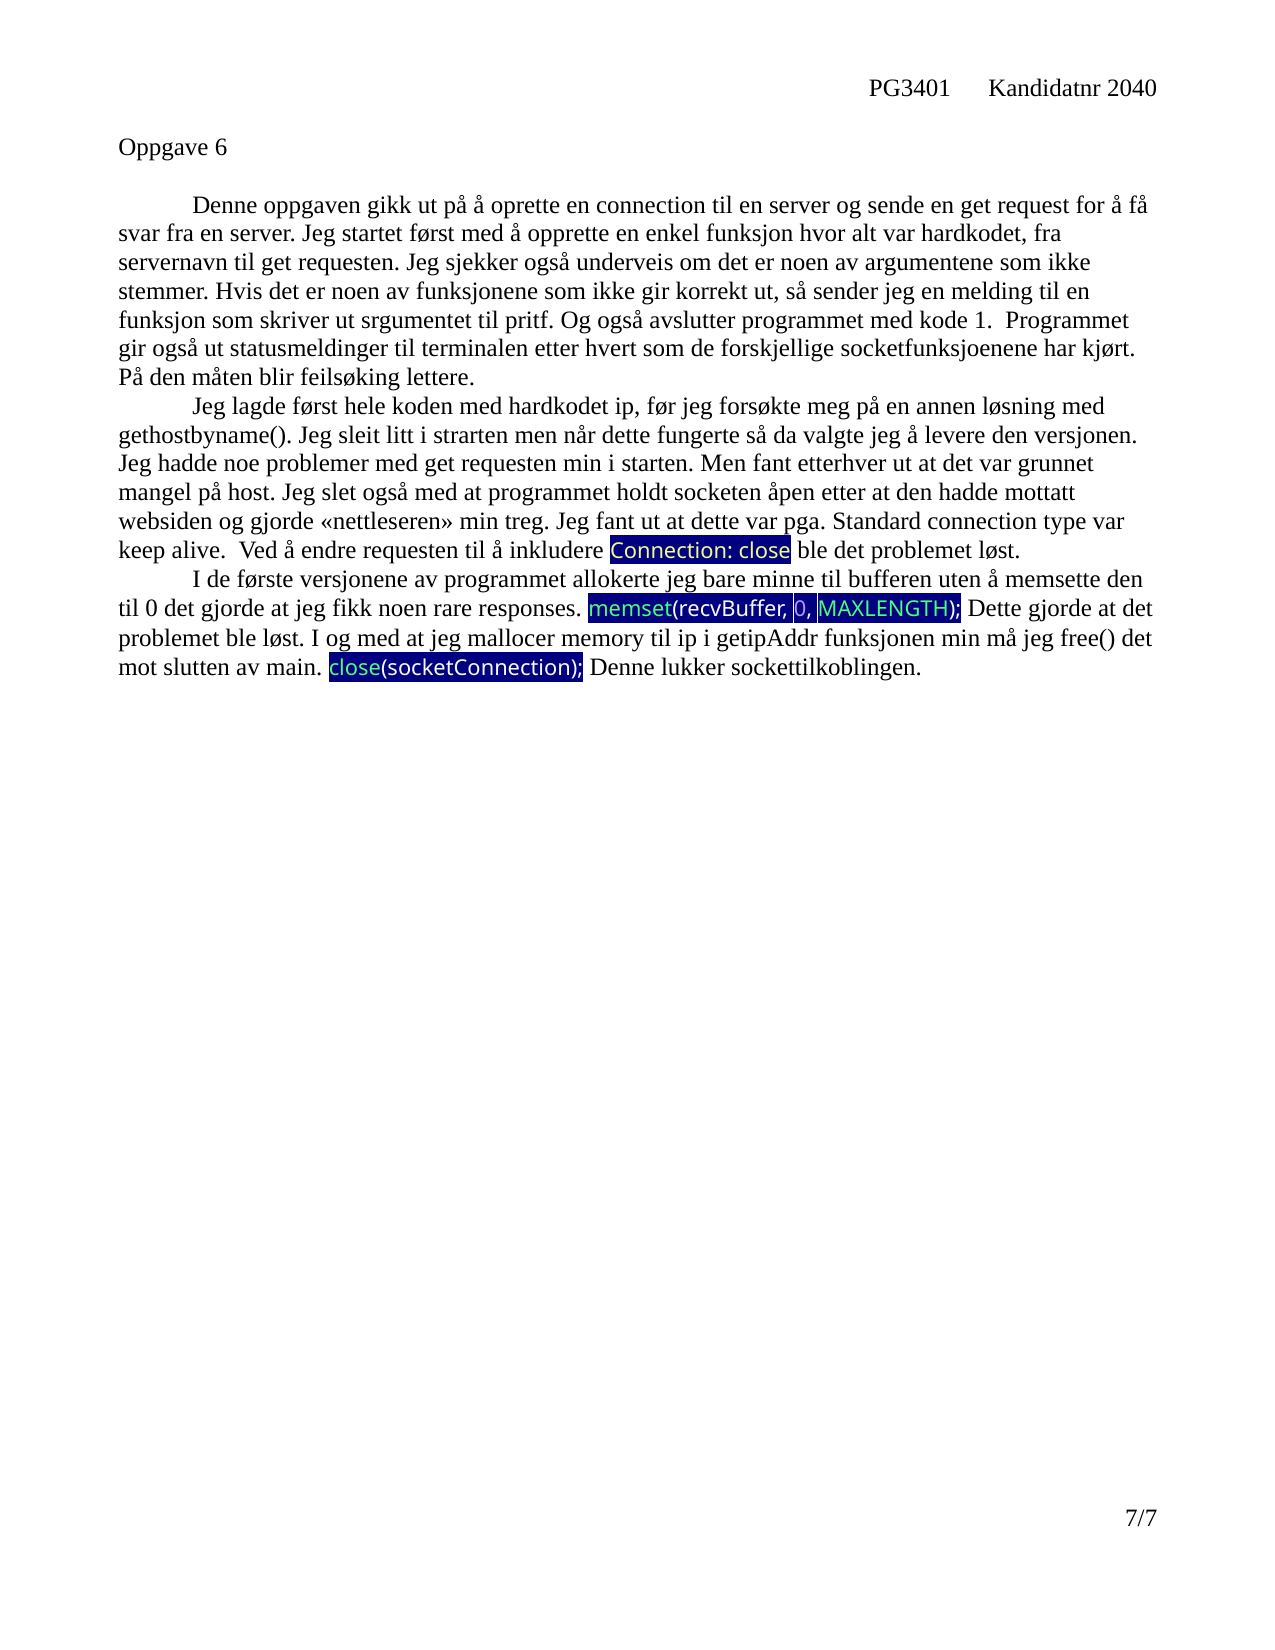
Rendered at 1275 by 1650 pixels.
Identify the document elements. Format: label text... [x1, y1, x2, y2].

text Oppgave 6 [118, 132, 1157, 161]
text I de første versjonene av programmet allokerte jeg bare minne til bufferen uten å memsette den til 0 det gjorde at jeg fikk noen rare responses. memset(recvBuffer, 0, MAXLENGTH); Dette gjorde at det problemet ble løst. I og med at jeg mallocer memory til ip i getipAddr funksjonen min må jeg free() det mot slutten av main. close(socketConnection); Denne lukker sockettilkoblingen. [118, 564, 1157, 682]
text Denne oppgaven gikk ut på å oprette en connection til en server og sende en get request for å få svar fra en server. Jeg startet først med å opprette en enkel funksjon hvor alt var hardkodet, fra servernavn til get requesten. Jeg sjekker også underveis om det er noen av argumentene som ikke stemmer. Hvis det er noen av funksjonene som ikke gir korrekt ut, så sender jeg en melding til en funksjon som skriver ut srgumentet til pritf. Og også avslutter programmet med kode 1. Programmet gir også ut statusmeldinger til terminalen etter hvert som de forskjellige socketfunksjoenene har kjørt. På den måten blir feilsøking lettere. [118, 190, 1157, 391]
text Jeg lagde først hele koden med hardkodet ip, før jeg forsøkte meg på en annen løsning med gethostbyname(). Jeg sleit litt i strarten men når dette fungerte så da valgte jeg å levere den versjonen. Jeg hadde noe problemer med get requesten min i starten. Men fant etterhver ut at det var grunnet mangel på host. Jeg slet også med at programmet holdt socketen åpen etter at den hadde mottatt websiden og gjorde «nettleseren» min treg. Jeg fant ut at dette var pga. Standard connection type var keep alive. Ved å endre requesten til å inkludere Connection: close ble det problemet løst. [118, 391, 1157, 564]
